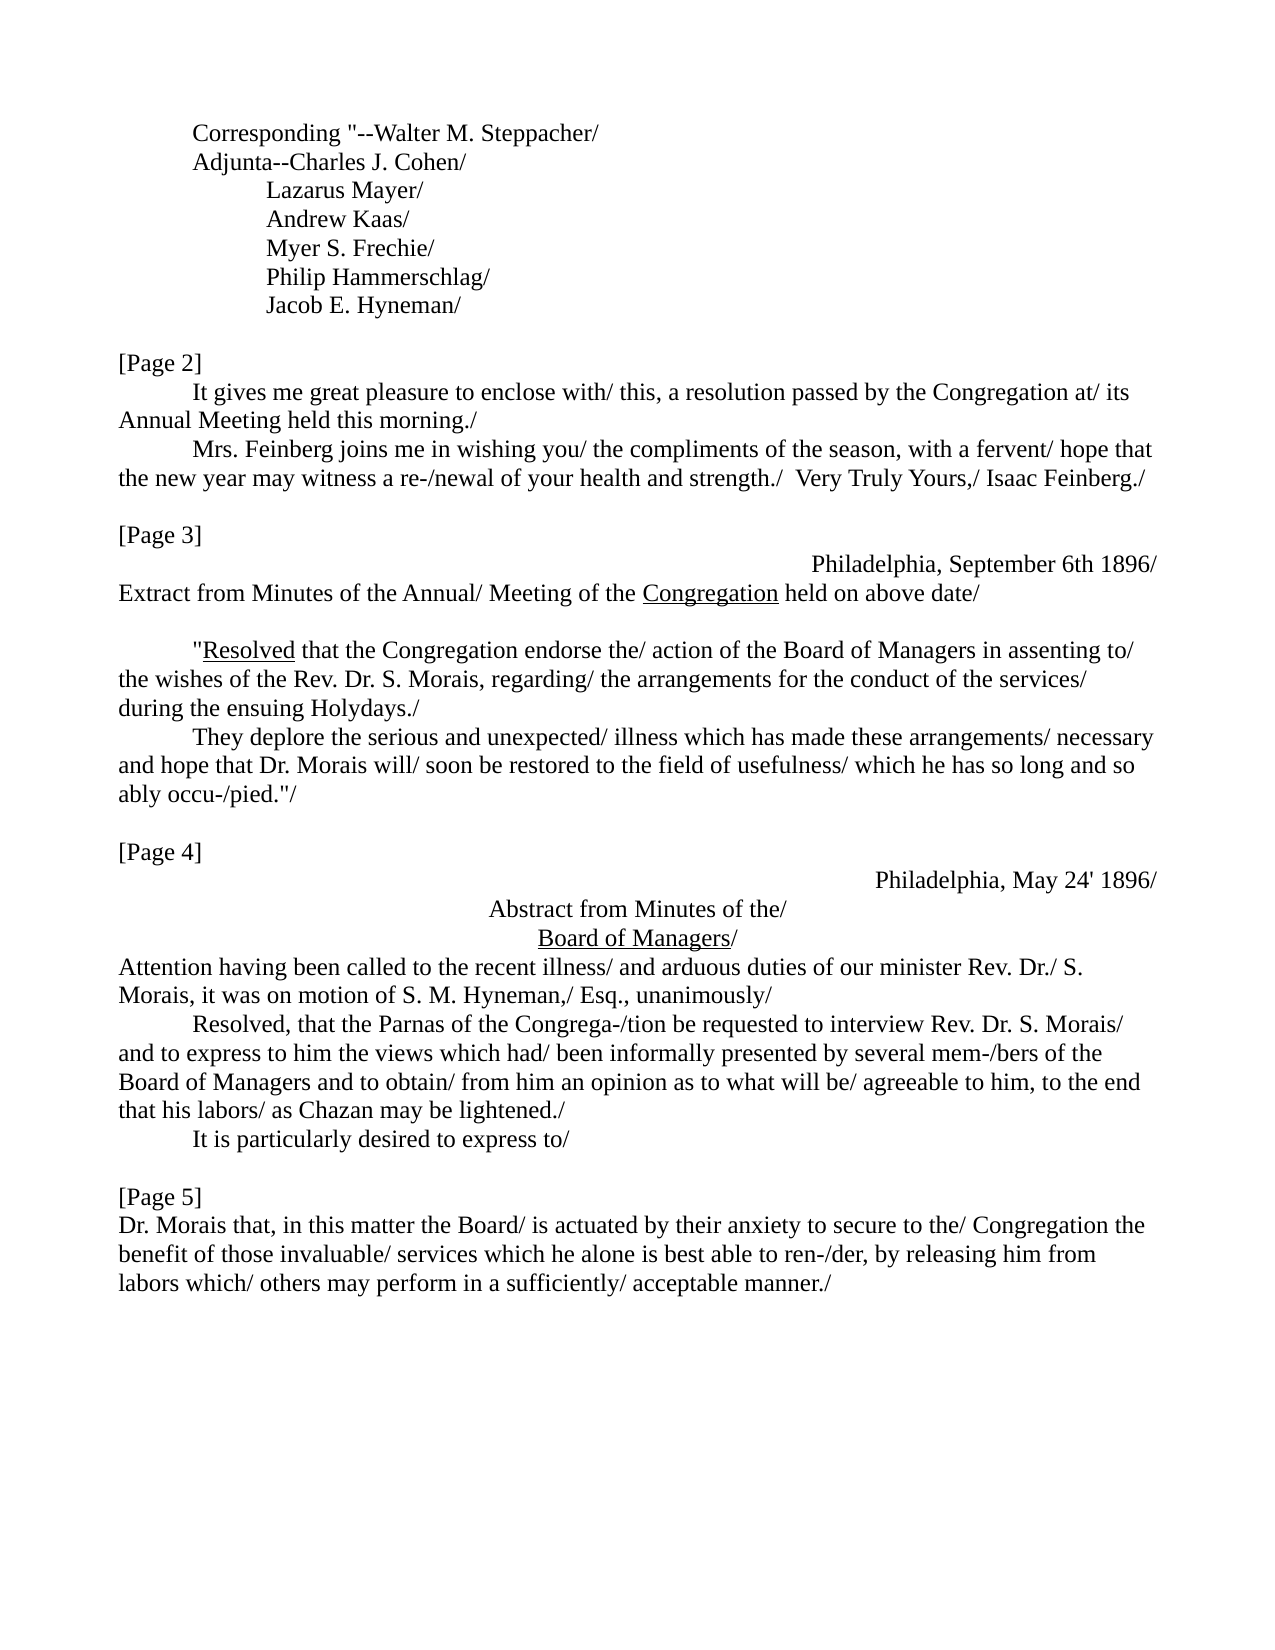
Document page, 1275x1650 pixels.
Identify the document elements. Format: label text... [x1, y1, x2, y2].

text Extract from Minutes of the Annual/ Meeting of the Congregation held on above date/ [118, 578, 1157, 607]
text [Page 3] [118, 521, 1157, 549]
text "Resolved that the Congregation endorse the/ action of the Board of Managers in assenting to/ the wishes of the Rev. Dr. S. Morais, regarding/ the arrangements for the conduct of the services/ during the ensuing Holydays./ [118, 636, 1157, 722]
text Mrs. Feinberg joins me in wishing you/ the compliments of the season, with a fervent/ hope that the new year may witness a re-/newal of your health and strength./ Very Truly Yours,/ Isaac Feinberg./ [118, 434, 1157, 492]
text Lazarus Mayer/ [118, 176, 1157, 204]
text They deplore the serious and unexpected/ illness which has made these arrangements/ necessary and hope that Dr. Morais will/ soon be restored to the field of usefulness/ which he has so long and so ably occu-/pied."/ [118, 722, 1157, 808]
text [Page 2] [118, 348, 1157, 377]
text Abstract from Minutes of the/ [118, 894, 1157, 923]
text It gives me great pleasure to enclose with/ this, a resolution passed by the Congregation at/ its Annual Meeting held this morning./ [118, 377, 1157, 434]
text Adjunta--Charles J. Cohen/ [118, 147, 1157, 176]
text Philadelphia, May 24' 1896/ [118, 866, 1157, 894]
text Dr. Morais that, in this matter the Board/ is actuated by their anxiety to secure to the/ Congregation the benefit of those invaluable/ services which he alone is best able to ren-/der, by releasing him from labors which/ others may perform in a sufficiently/ acceptable manner./ [118, 1211, 1157, 1297]
text [Page 4] [118, 837, 1157, 866]
text Board of Managers/ [118, 923, 1157, 952]
text It is particularly desired to express to/ [118, 1124, 1157, 1153]
text Jacob E. Hyneman/ [118, 291, 1157, 319]
text Andrew Kaas/ [118, 204, 1157, 233]
text Corresponding "--Walter M. Steppacher/ [118, 118, 1157, 147]
text Resolved, that the Parnas of the Congrega-/tion be requested to interview Rev. Dr. S. Morais/ and to express to him the views which had/ been informally presented by several mem-/bers of the Board of Managers and to obtain/ from him an opinion as to what will be/ agreeable to him, to the end that his labors/ as Chazan may be lightened./ [118, 1009, 1157, 1124]
text Myer S. Frechie/ [118, 233, 1157, 262]
text Philip Hammerschlag/ [118, 262, 1157, 291]
text Attention having been called to the recent illness/ and arduous duties of our minister Rev. Dr./ S. Morais, it was on motion of S. M. Hyneman,/ Esq., unanimously/ [118, 952, 1157, 1009]
text Philadelphia, September 6th 1896/ [118, 549, 1157, 578]
text [Page 5] [118, 1182, 1157, 1211]
